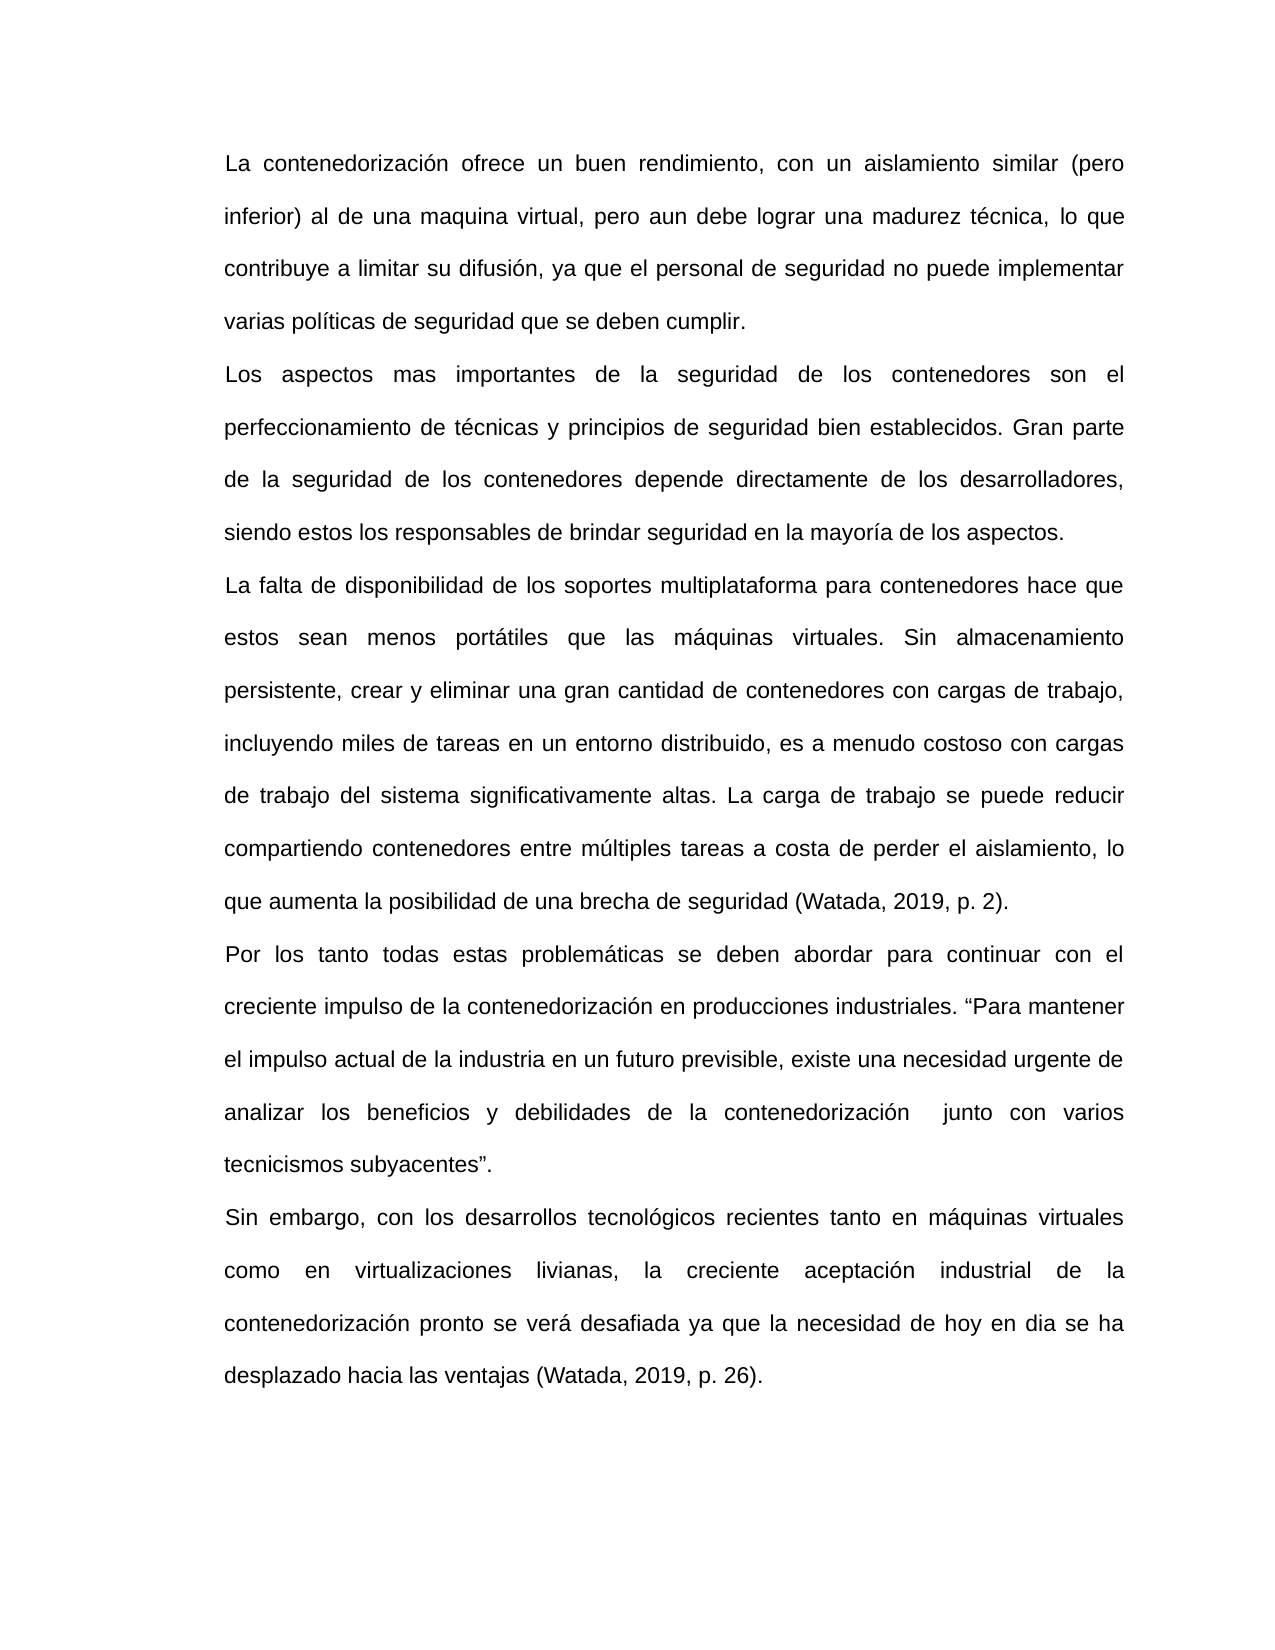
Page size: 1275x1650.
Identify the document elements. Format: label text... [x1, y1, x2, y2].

text Los aspectos mas importantes de la seguridad de los contenedores son el perfeccionamiento de técnicas y principios de seguridad bien establecidos. Gran parte de la seguridad de los contenedores depende directamente de los desarrolladores, siendo estos los responsables de brindar seguridad en la mayoría de los aspectos. [224, 361, 1125, 545]
text Sin embargo, con los desarrollos tecnológicos recientes tanto en máquinas virtuales como en virtualizaciones livianas, la creciente aceptación industrial de la contenedorización pronto se verá desafiada ya que la necesidad de hoy en dia se ha desplazado hacia las ventajas (Watada, 2019, p. 26). [224, 1204, 1125, 1389]
text Por los tanto todas estas problemáticas se deben abordar para continuar con el creciente impulso de la contenedorización en producciones industriales. “Para mantener el impulso actual de la industria en un futuro previsible, existe una necesidad urgente de analizar los beneficios y debilidades de la contenedorización junto con varios tecnicismos subyacentes”. [224, 941, 1125, 1178]
text La falta de disponibilidad de los soportes multiplataforma para contenedores hace que estos sean menos portátiles que las máquinas virtuales. Sin almacenamiento persistente, crear y eliminar una gran cantidad de contenedores con cargas de trabajo, incluyendo miles de tareas en un entorno distribuido, es a menudo costoso con cargas de trabajo del sistema significativamente altas. La carga de trabajo se puede reducir compartiendo contenedores entre múltiples tareas a costa de perder el aislamiento, lo que aumenta la posibilidad de una brecha de seguridad (Watada, 2019, p. 2). [224, 572, 1125, 914]
text La contenedorización ofrece un buen rendimiento, con un aislamiento similar (pero inferior) al de una maquina virtual, pero aun debe lograr una madurez técnica, lo que contribuye a limitar su difusión, ya que el personal de seguridad no puede implementar varias políticas de seguridad que se deben cumplir. [224, 150, 1125, 334]
